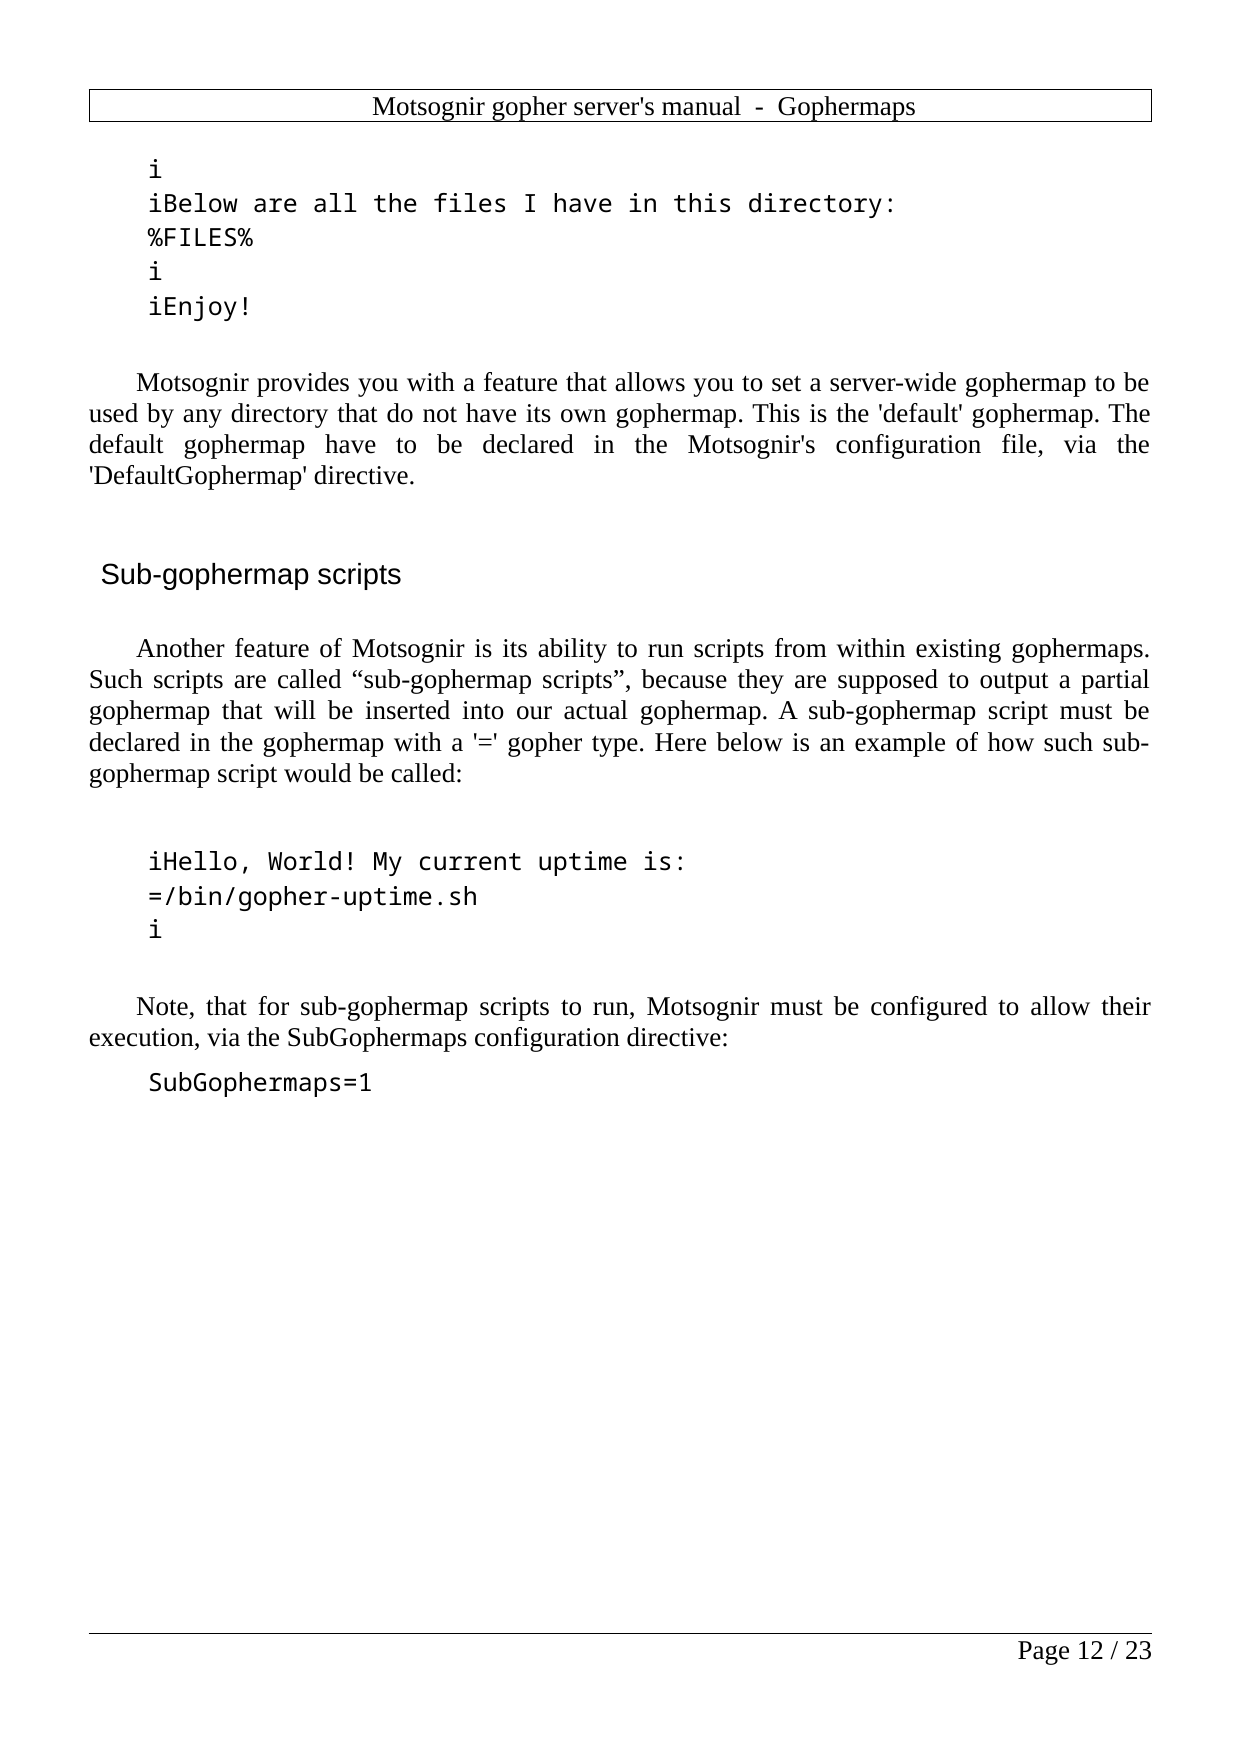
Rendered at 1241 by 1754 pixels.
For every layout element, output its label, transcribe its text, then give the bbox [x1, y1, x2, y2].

subtitle Sub-gophermap scripts [100, 557, 1152, 591]
text i [148, 254, 1152, 288]
text i [148, 912, 1152, 946]
text Motsognir provides you with a feature that allows you to set a server-wide gophermap to be used by any directory that do not have its own gophermap. This is the 'default' gophermap. The default gophermap have to be declared in the Motsognir's configuration file, via the 'DefaultGophermap' directive. [88, 366, 1152, 490]
text =/bin/gopher-uptime.sh [148, 878, 1152, 912]
text Another feature of Motsognir is its ability to run scripts from within existing gophermaps. Such scripts are called “sub-gophermap scripts”, because they are supposed to output a partial gophermap that will be inserted into our actual gophermap. A sub-gophermap script must be declared in the gophermap with a '=' gopher type. Here below is an example of how such sub-gophermap script would be called: [88, 632, 1152, 788]
text i [148, 152, 1152, 186]
text SubGophermaps=1 [148, 1065, 1152, 1099]
text iHello, World! My current uptime is: [148, 844, 1152, 878]
text iBelow are all the files I have in this directory: [148, 186, 1152, 220]
text %FILES% [148, 220, 1152, 254]
text Note, that for sub-gophermap scripts to run, Motsognir must be configured to allow their execution, via the SubGophermaps configuration directive: [88, 990, 1152, 1052]
text iEnjoy! [148, 288, 1152, 322]
